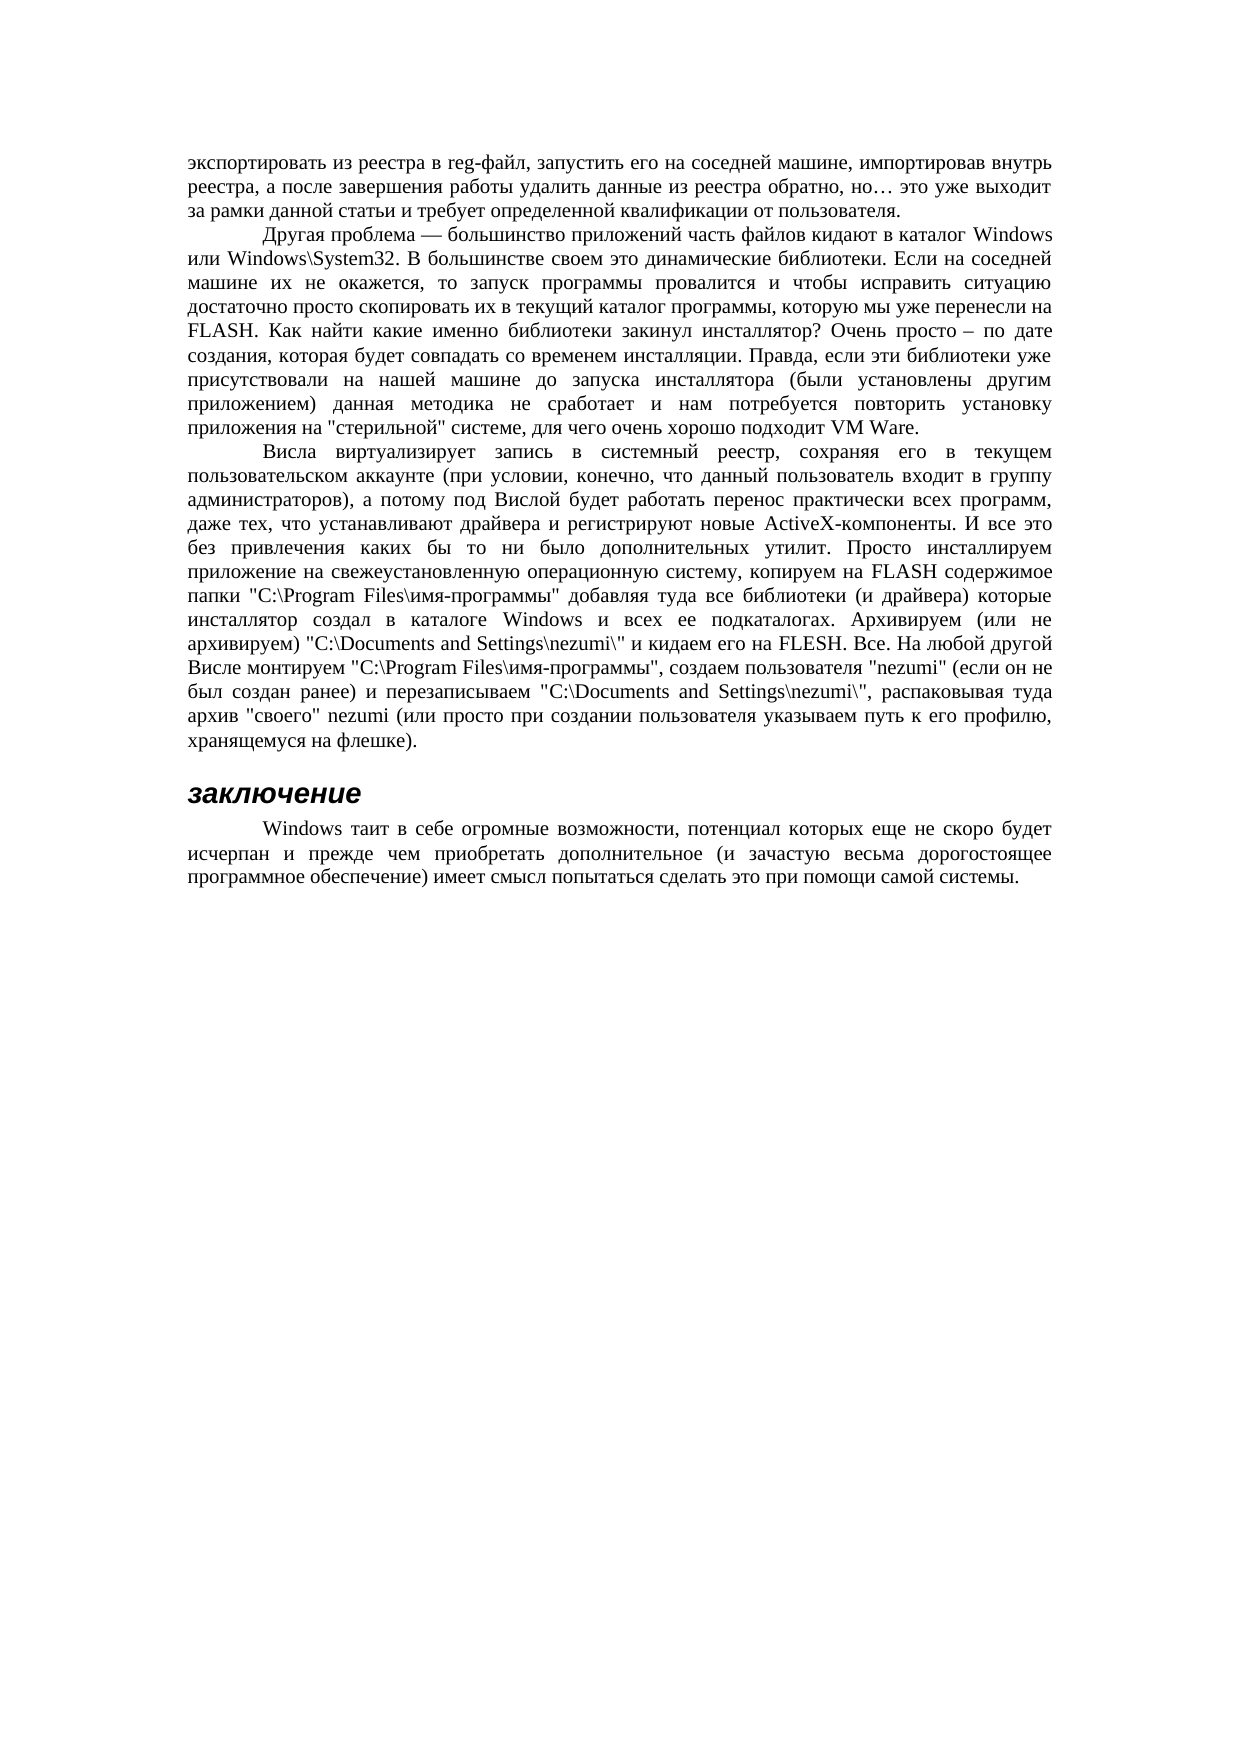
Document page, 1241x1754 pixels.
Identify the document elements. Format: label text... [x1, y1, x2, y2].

text экспортировать из реестра в reg-файл, запустить его на соседней машине, импортировав внутрь реестра, а после завершения работы удалить данные из реестра обратно, но… это уже выходит за рамки данной статьи и требует определенной квалификации от пользователя. [187, 150, 1053, 222]
text Windows таит в себе огромные возможности, потенциал которых еще не скоро будет исчерпан и прежде чем приобретать дополнительное (и зачастую весьма дорогостоящее программное обеспечение) имеет смысл попытаться сделать это при помощи самой системы. [187, 816, 1053, 888]
subtitle заключение [187, 777, 1053, 810]
text Висла виртуализирует запись в системный реестр, сохраняя его в текущем пользовательском аккаунте (при условии, конечно, что данный пользователь входит в группу администраторов), а потому под Вислой будет работать перенос практически всех программ, даже тех, что устанавливают драйвера и регистрируют новые ActiveX-компоненты. И все это без привлечения каких бы то ни было дополнительных утилит. Просто инсталлируем приложение на свежеустановленную операционную систему, копируем на FLASH содержимое папки "C:\Program Files\имя-программы" добавляя туда все библиотеки (и драйвера) которые инсталлятор создал в каталоге Windows и всех ее подкаталогах. Архивируем (или не архивируем) "C:\Documents and Settings\nezumi\" и кидаем его на FLESH. Все. На любой другой Висле монтируем "C:\Program Files\имя-программы", создаем пользователя "nezumi" (если он не был создан ранее) и перезаписываем "C:\Documents and Settings\nezumi\", распаковывая туда архив "своего" nezumi (или просто при создании пользователя указываем путь к его профилю, хранящемуся на флешке). [187, 439, 1053, 752]
text Другая проблема — большинство приложений часть файлов кидают в каталог Windows или Windows\System32. В большинстве своем это динамические библиотеки. Если на соседней машине их не окажется, то запуск программы провалится и чтобы исправить ситуацию достаточно просто скопировать их в текущий каталог программы, которую мы уже перенесли на FLASH. Как найти какие именно библиотеки закинул инсталлятор? Очень просто – по дате создания, которая будет совпадать со временем инсталляции. Правда, если эти библиотеки уже присутствовали на нашей машине до запуска инсталлятора (были установлены другим приложением) данная методика не сработает и нам потребуется повторить установку приложения на "стерильной" системе, для чего очень хорошо подходит VM Ware. [187, 222, 1053, 439]
